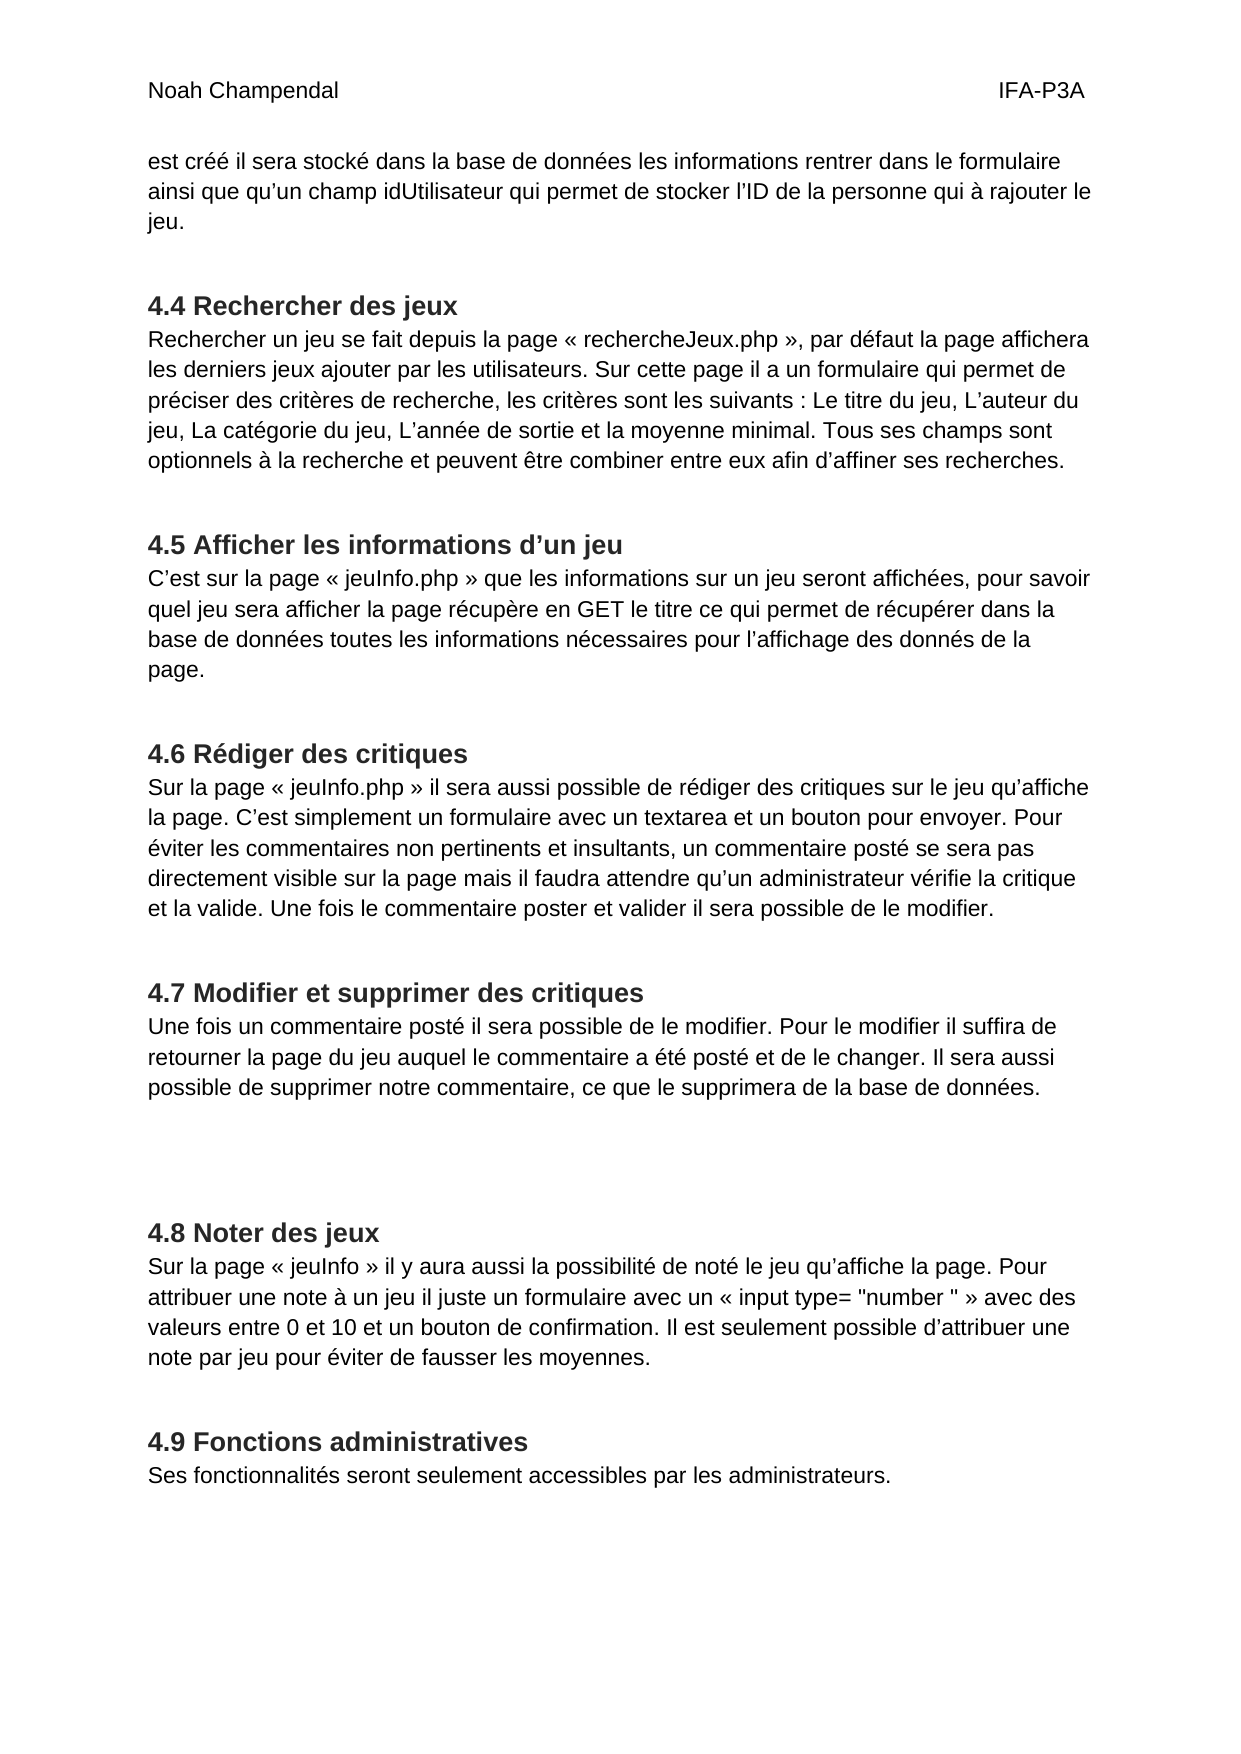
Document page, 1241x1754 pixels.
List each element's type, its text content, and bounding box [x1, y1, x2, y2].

subtitle 4.6 Rédiger des critiques [148, 738, 1093, 769]
text Ses fonctionnalités seront seulement accessibles par les administrateurs. [148, 1462, 1093, 1488]
text est créé il sera stocké dans la base de données les informations rentrer dans le formulaire ainsi que qu’un champ idUtilisateur qui permet de stocker l’ID de la personne qui à rajouter le jeu. [148, 148, 1093, 234]
subtitle 4.4 Rechercher des jeux [148, 290, 1093, 322]
subtitle 4.7 Modifier et supprimer des critiques [148, 977, 1093, 1008]
subtitle 4.8 Noter des jeux [148, 1217, 1093, 1249]
text Rechercher un jeu se fait depuis la page « rechercheJeux.php », par défaut la page affichera les derniers jeux ajouter par les utilisateurs. Sur cette page il a un formulaire qui permet de préciser des critères de recherche, les critères sont les suivants : Le titre du jeu, L’auteur du jeu, La catégorie du jeu, L’année de sortie et la moyenne minimal. Tous ses champs sont optionnels à la recherche et peuvent être combiner entre eux afin d’affiner ses recherches. [148, 326, 1093, 473]
text C’est sur la page « jeuInfo.php » que les informations sur un jeu seront affichées, pour savoir quel jeu sera afficher la page récupère en GET le titre ce qui permet de récupérer dans la base de données toutes les informations nécessaires pour l’affichage des donnés de la page. [148, 565, 1093, 682]
text Une fois un commentaire posté il sera possible de le modifier. Pour le modifier il suffira de retourner la page du jeu auquel le commentaire a été posté et de le changer. Il sera aussi possible de supprimer notre commentaire, ce que le supprimera de la base de données. [148, 1013, 1093, 1100]
text Sur la page « jeuInfo.php » il sera aussi possible de rédiger des critiques sur le jeu qu’affiche la page. C’est simplement un formulaire avec un textarea et un bouton pour envoyer. Pour éviter les commentaires non pertinents et insultants, un commentaire posté se sera pas directement visible sur la page mais il faudra attendre qu’un administrateur vérifie la critique et la valide. Une fois le commentaire poster et valider il sera possible de le modifier. [148, 774, 1093, 921]
text Sur la page « jeuInfo » il y aura aussi la possibilité de noté le jeu qu’affiche la page. Pour attribuer une note à un jeu il juste un formulaire avec un « input type= "number " » avec des valeurs entre 0 et 10 et un bouton de confirmation. Il est seulement possible d’attribuer une note par jeu pour éviter de fausser les moyennes. [148, 1253, 1093, 1370]
subtitle 4.5 Afficher les informations d’un jeu [148, 529, 1093, 561]
subtitle 4.9 Fonctions administratives [148, 1426, 1093, 1457]
